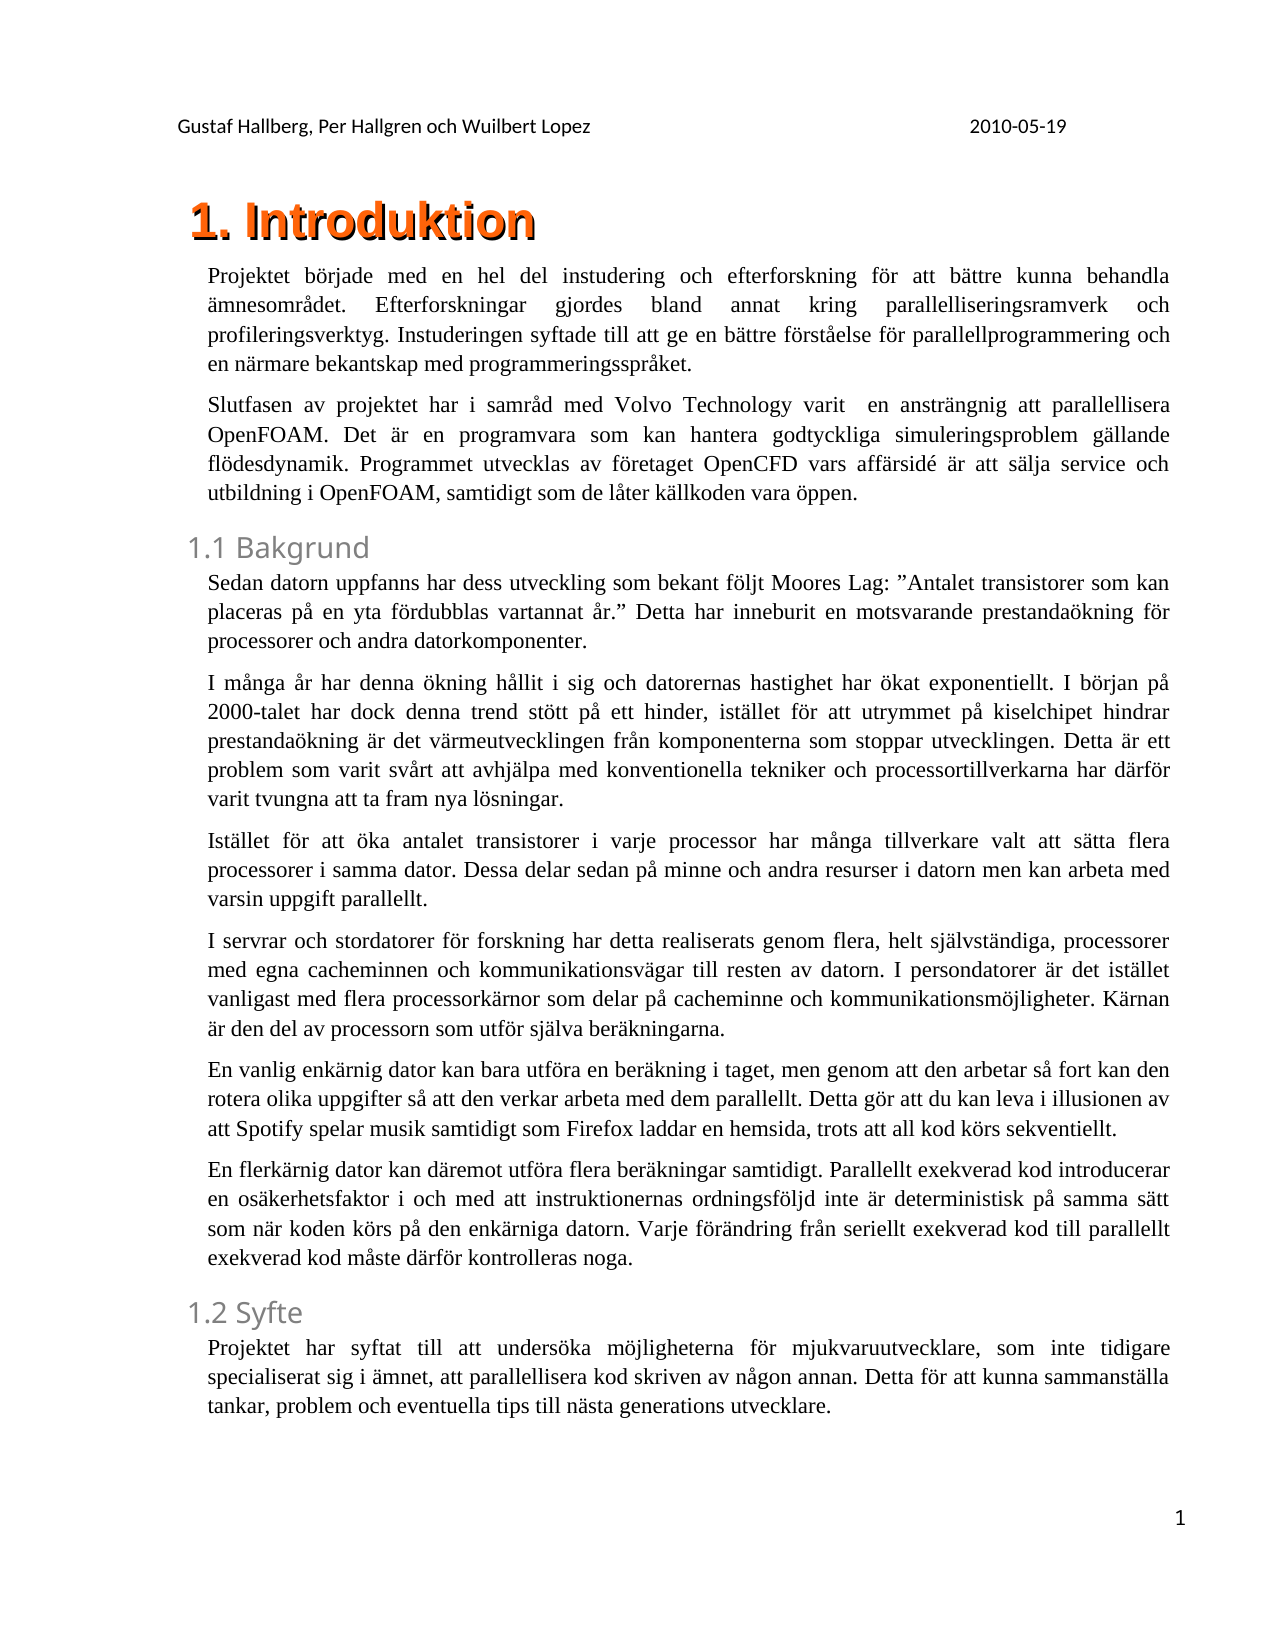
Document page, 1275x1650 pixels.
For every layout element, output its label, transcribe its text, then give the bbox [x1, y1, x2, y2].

text Projektet började med en hel del instudering och efterforskning för att bättre kunna behandla ämnesområdet. Efterforskningar gjordes bland annat kring parallelliseringsramverk och profileringsverktyg. Instuderingen syftade till att ge en bättre förståelse för parallellprogrammering och en närmare bekantskap med programmeringsspråket. [207, 347, 1171, 376]
text Sedan datorn uppfanns har dess utveckling som bekant följt Moores Lag: ”Antalet transistorer som kan placeras på en yta fördubblas vartannat år.” Detta har inneburit en motsvarande prestandaökning för processorer och andra datorkomponenter. [207, 624, 1171, 653]
text Projektet har syftat till att undersöka möjligheterna för mjukvaruutvecklare, som inte tidigare specialiserat sig i ämnet, att parallellisera kod skriven av någon annan. Detta för att kunna sammanställa tankar, problem och eventuella tips till nästa generations utvecklare. [207, 1389, 1171, 1418]
text I många år har denna ökning hållit i sig och datorernas hastighet har ökat exponentiellt. I början på 2000-talet har dock denna trend stött på ett hinder, istället för att utrymmet på kiselchipet hindrar prestandaökning är det värmeutvecklingen från komponenterna som stoppar utvecklingen. Detta är ett problem som varit svårt att avhjälpa med konventionella tekniker och processortillverkarna har därför varit tvungna att ta fram nya lösningar. [207, 783, 1171, 812]
text En flerkärnig dator kan däremot utföra flera beräkningar samtidigt. Parallellt exekverad kod introducerar en osäkerhetsfaktor i och med att instruktionernas ordningsföljd inte är deterministisk på samma sätt som när koden körs på den enkärniga datorn. Varje förändring från seriellt exekverad kod till parallellt exekverad kod måste därför kontrolleras noga. [207, 1241, 1171, 1270]
text Istället för att öka antalet transistorer i varje processor har många tillverkare valt att sätta flera processorer i samma dator. Dessa delar sedan på minne och andra resurser i datorn men kan arbeta med varsin uppgift parallellt. [207, 883, 1171, 912]
subtitle 1.2 Syfte [303, 1292, 1177, 1332]
text I servrar och stordatorer för forskning har detta realiserats genom flera, helt självständiga, processorer med egna cacheminnen och kommunikationsvägar till resten av datorn. I persondatorer är det istället vanligast med flera processorkärnor som delar på cacheminne och kommunikationsmöjligheter. Kärnan är den del av processorn som utför själva beräkningarna. [207, 1012, 1171, 1041]
subtitle 1. Introduktion [189, 192, 1171, 248]
subtitle 1.1 Bakgrund [370, 527, 1177, 567]
text Slutfasen av projektet har i samråd med Volvo Technology varit en ansträngnig att parallellisera OpenFOAM. Det är en programvara som kan hantera godtyckliga simuleringsproblem gällande flödesdynamik. Programmet utvecklas av företaget OpenCFD vars affärsidé är att sälja service och utbildning i OpenFOAM, samtidigt som de låter källkoden vara öppen. [207, 476, 1171, 505]
text En vanlig enkärnig dator kan bara utföra en beräkning i taget, men genom att den arbetar så fort kan den rotera olika uppgifter så att den verkar arbeta med dem parallellt. Detta gör att du kan leva i illusionen av att Spotify spelar musik samtidigt som Firefox laddar en hemsida, trots att all kod körs sekventiellt. [207, 1112, 1171, 1141]
